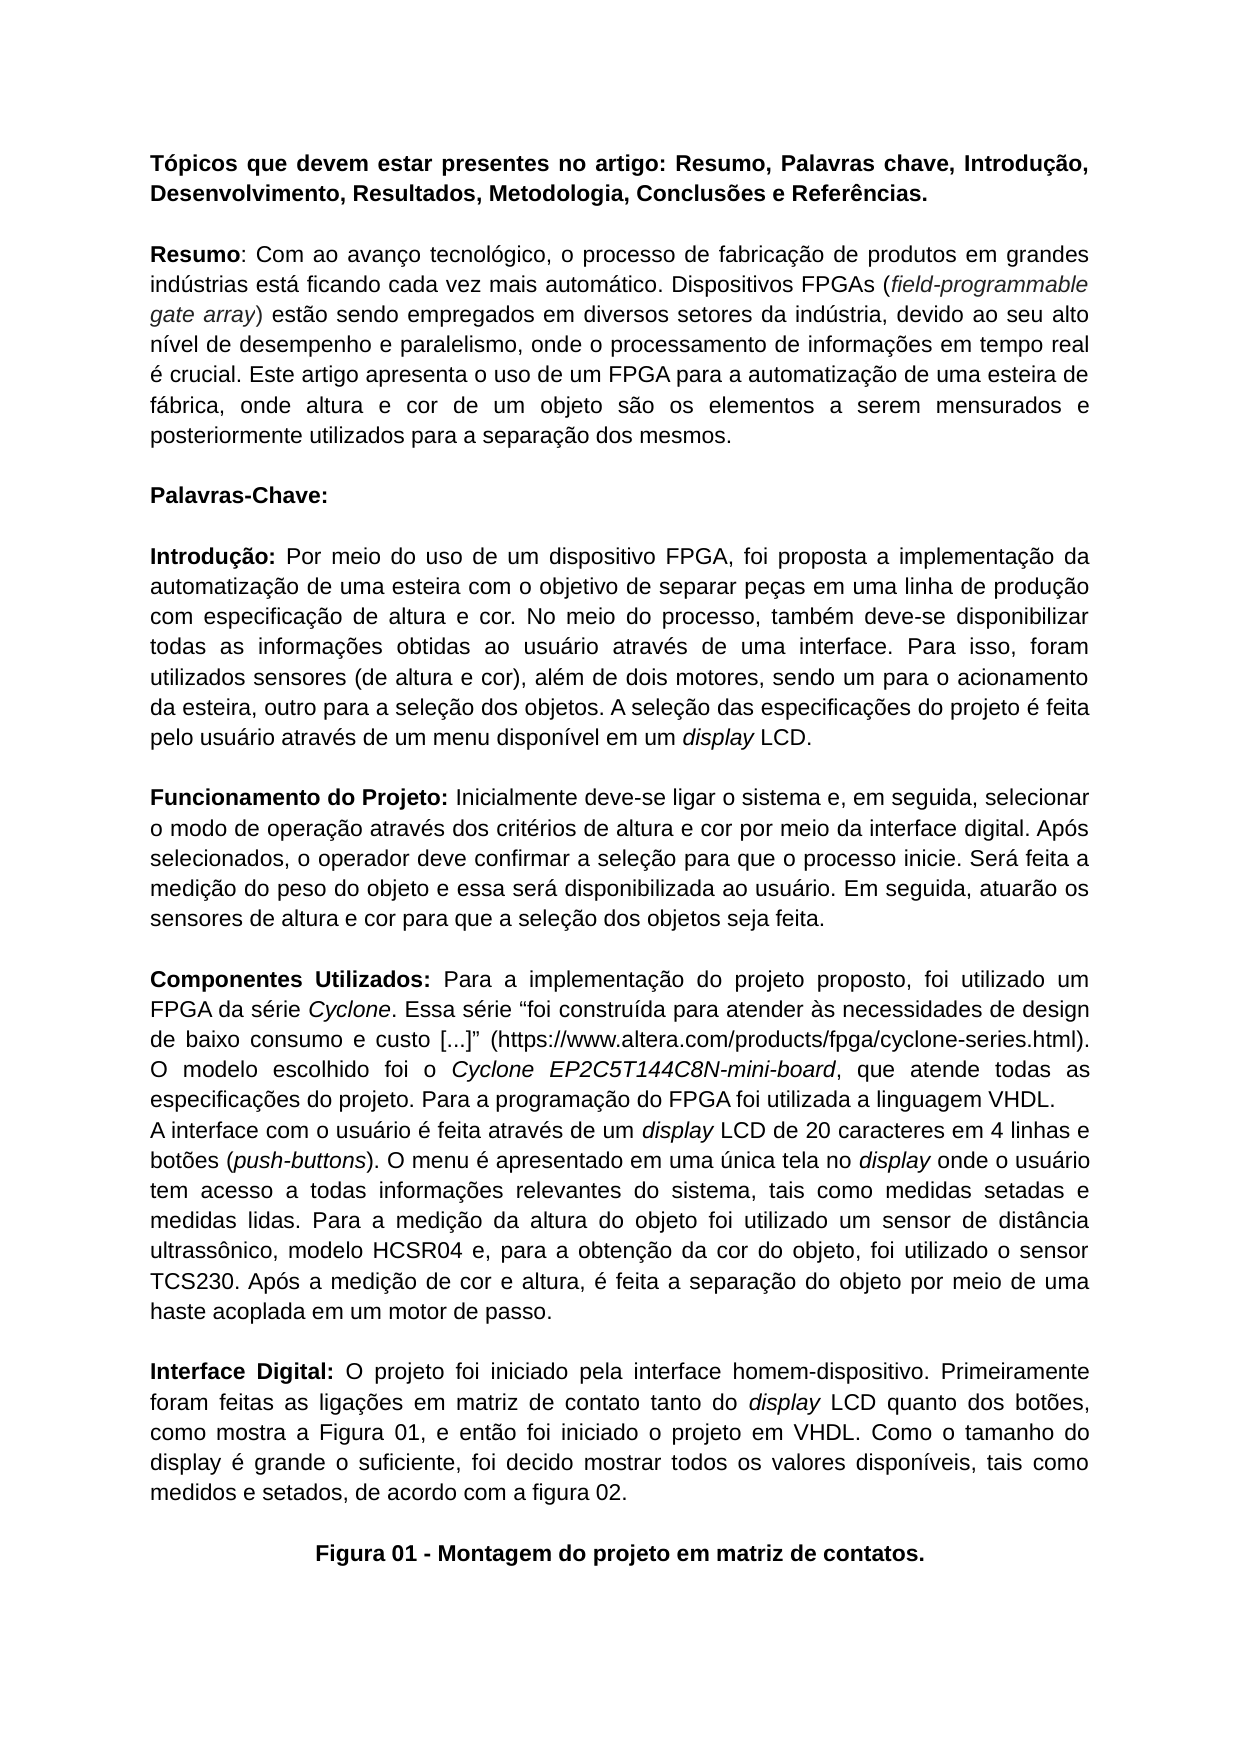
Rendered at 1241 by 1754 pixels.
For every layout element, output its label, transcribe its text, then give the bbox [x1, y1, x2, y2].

text Figura 01 - Montagem do projeto em matriz de contatos. [150, 1539, 1090, 1566]
text Interface Digital: O projeto foi iniciado pela interface homem-dispositivo. Primeiramente foram feitas as ligações em matriz de contato tanto do display LCD quanto dos botões, como mostra a Figura 01, e então foi iniciado o projeto em VHDL. Como o tamanho do display é grande o suficiente, foi decido mostrar todos os valores disponíveis, tais como medidos e setados, de acordo com a figura 02. [150, 1358, 1090, 1506]
text Palavras-Chave: [150, 482, 1090, 509]
text Funcionamento do Projeto: Inicialmente deve-se ligar o sistema e, em seguida, selecionar o modo de operação através dos critérios de altura e cor por meio da interface digital. Após selecionados, o operador deve confirmar a seleção para que o processo inicie. Será feita a medição do peso do objeto e essa será disponibilizada ao usuário. Em seguida, atuarão os sensores de altura e cor para que a seleção dos objetos seja feita. [150, 784, 1090, 932]
text Componentes Utilizados: Para a implementação do projeto proposto, foi utilizado um FPGA da série Cyclone. Essa série “foi construída para atender às necessidades de design de baixo consumo e custo [...]” (https://www.altera.com/products/fpga/cyclone-series.html). O modelo escolhido foi o Cyclone EP2C5T144C8N-mini-board, que atende todas as especificações do projeto. Para a programação do FPGA foi utilizada a linguagem VHDL. [150, 966, 1090, 1113]
text Resumo: Com ao avanço tecnológico, o processo de fabricação de produtos em grandes indústrias está ficando cada vez mais automático. Dispositivos FPGAs (field-programmable gate array) estão sendo empregados em diversos setores da indústria, devido ao seu alto nível de desempenho e paralelismo, onde o processamento de informações em tempo real é crucial. Este artigo apresenta o uso de um FPGA para a automatização de uma esteira de fábrica, onde altura e cor de um objeto são os elementos a serem mensurados e posteriormente utilizados para a separação dos mesmos. [150, 241, 1090, 448]
text Introdução: Por meio do uso de um dispositivo FPGA, foi proposta a implementação da automatização de uma esteira com o objetivo de separar peças em uma linha de produção com especificação de altura e cor. No meio do processo, também deve-se disponibilizar todas as informações obtidas ao usuário através de uma interface. Para isso, foram utilizados sensores (de altura e cor), além de dois motores, sendo um para o acionamento da esteira, outro para a seleção dos objetos. A seleção das especificações do projeto é feita pelo usuário através de um menu disponível em um display LCD. [150, 543, 1090, 750]
text A interface com o usuário é feita através de um display LCD de 20 caracteres em 4 linhas e botões (push-buttons). O menu é apresentado em uma única tela no display onde o usuário tem acesso a todas informações relevantes do sistema, tais como medidas setadas e medidas lidas. Para a medição da altura do objeto foi utilizado um sensor de distância ultrassônico, modelo HCSR04 e, para a obtenção da cor do objeto, foi utilizado o sensor TCS230. Após a medição de cor e altura, é feita a separação do objeto por meio de uma haste acoplada em um motor de passo. [150, 1117, 1090, 1324]
text Tópicos que devem estar presentes no artigo: Resumo, Palavras chave, Introdução, Desenvolvimento, Resultados, Metodologia, Conclusões e Referências. [150, 150, 1090, 207]
